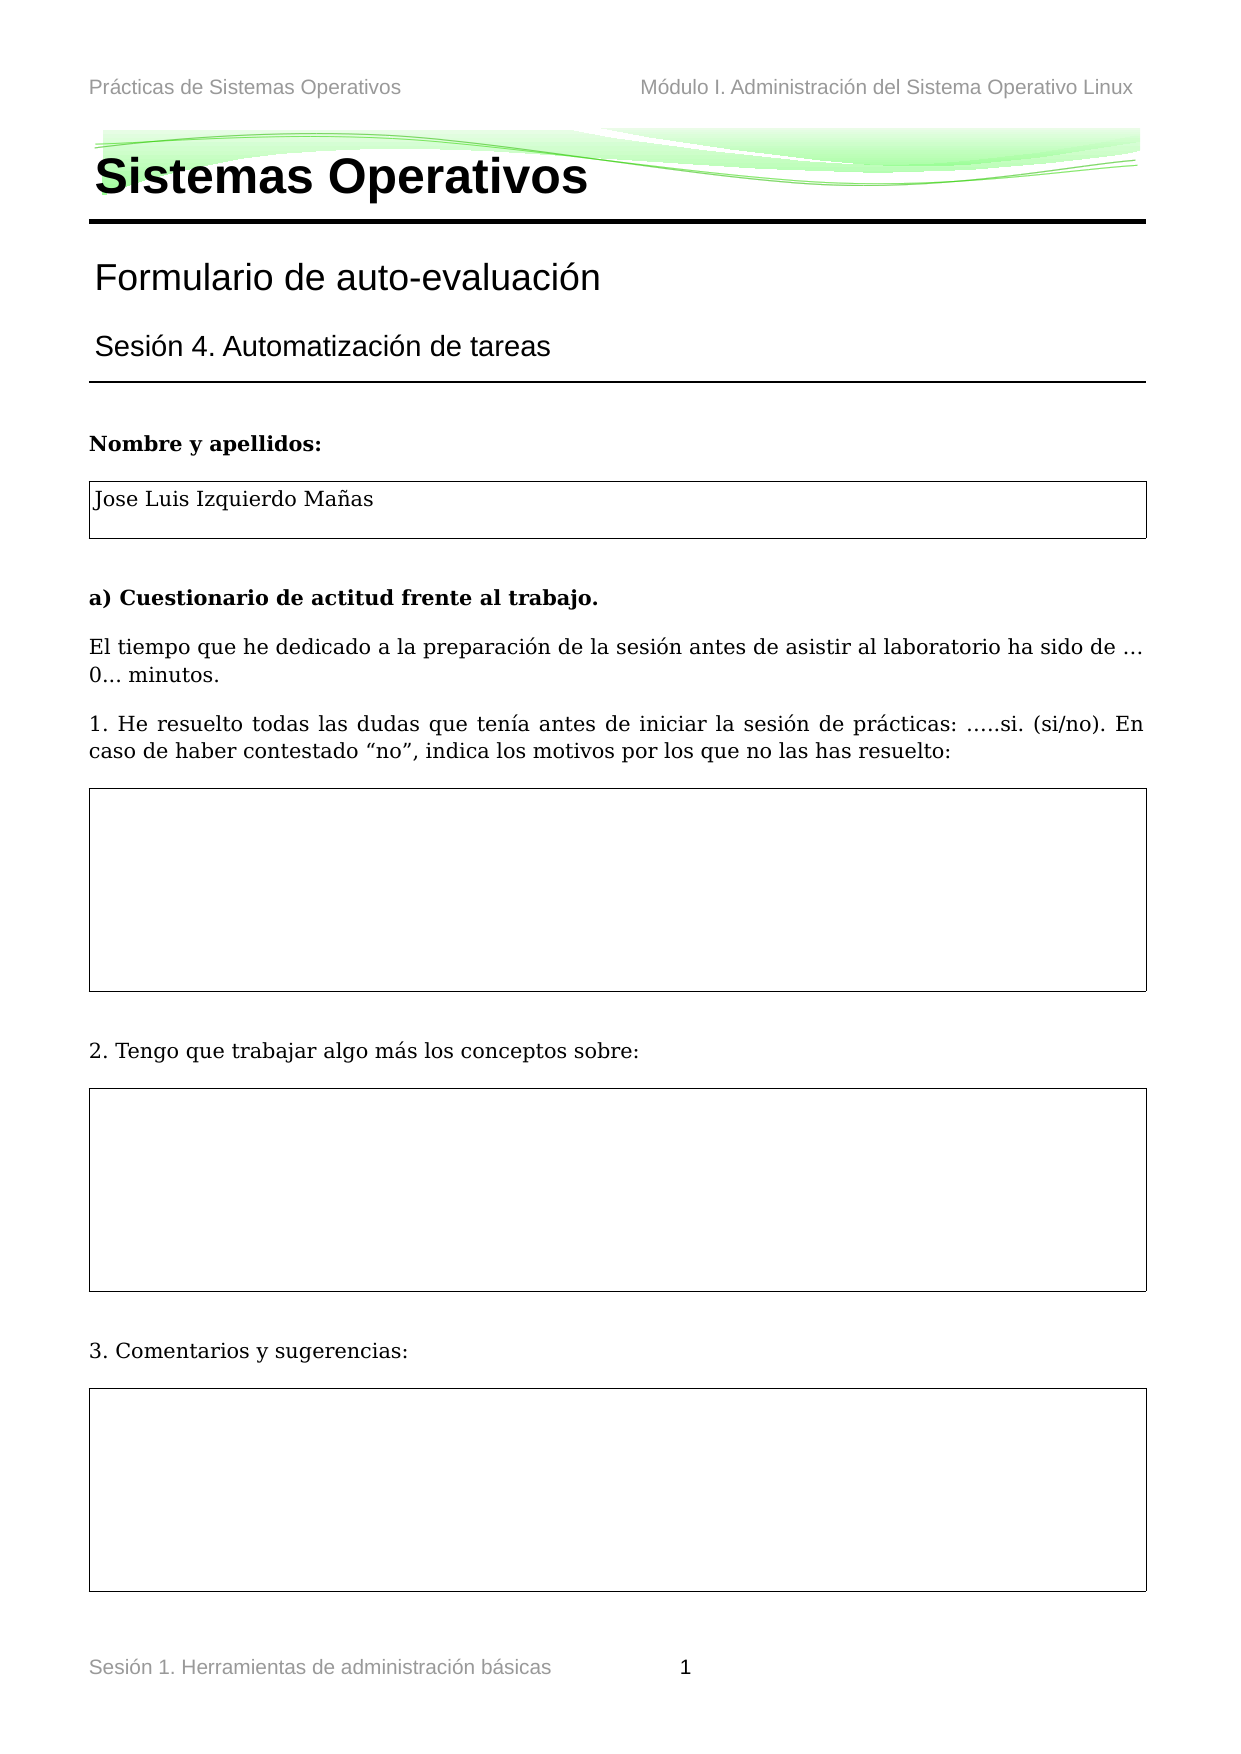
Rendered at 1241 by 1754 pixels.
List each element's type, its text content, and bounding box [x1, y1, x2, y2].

text 2. Tengo que trabajar algo más los conceptos sobre: [89, 1039, 1146, 1064]
table_header [90, 1389, 1146, 1591]
picture [94, 128, 1141, 195]
text Nombre y apellidos: [89, 432, 1146, 456]
table_header Jose Luis Izquierdo Mañas [90, 482, 1146, 537]
text a) Cuestionario de actitud frente al trabajo. [89, 586, 1146, 611]
table_header Sistemas Operativos [89, 123, 1146, 219]
text 3. Comentarios y sugerencias: [89, 1339, 1146, 1364]
table_header [90, 789, 1146, 991]
text 1. He resuelto todas las dudas que tenía antes de iniciar la sesión de prácticas: …..si. (si/no). En caso de haber contestado “no”, indica los motivos por los que no las has resuelto: [89, 712, 1146, 764]
table_header [90, 1089, 1146, 1291]
picture [376, 171, 387, 189]
table_header Formulario de auto-evaluación Sesión 4. Automatización de tareas [89, 224, 1146, 381]
text El tiempo que he dedicado a la preparación de la sesión antes de asistir al laboratorio ha sido de …0... minutos. [89, 635, 1146, 687]
